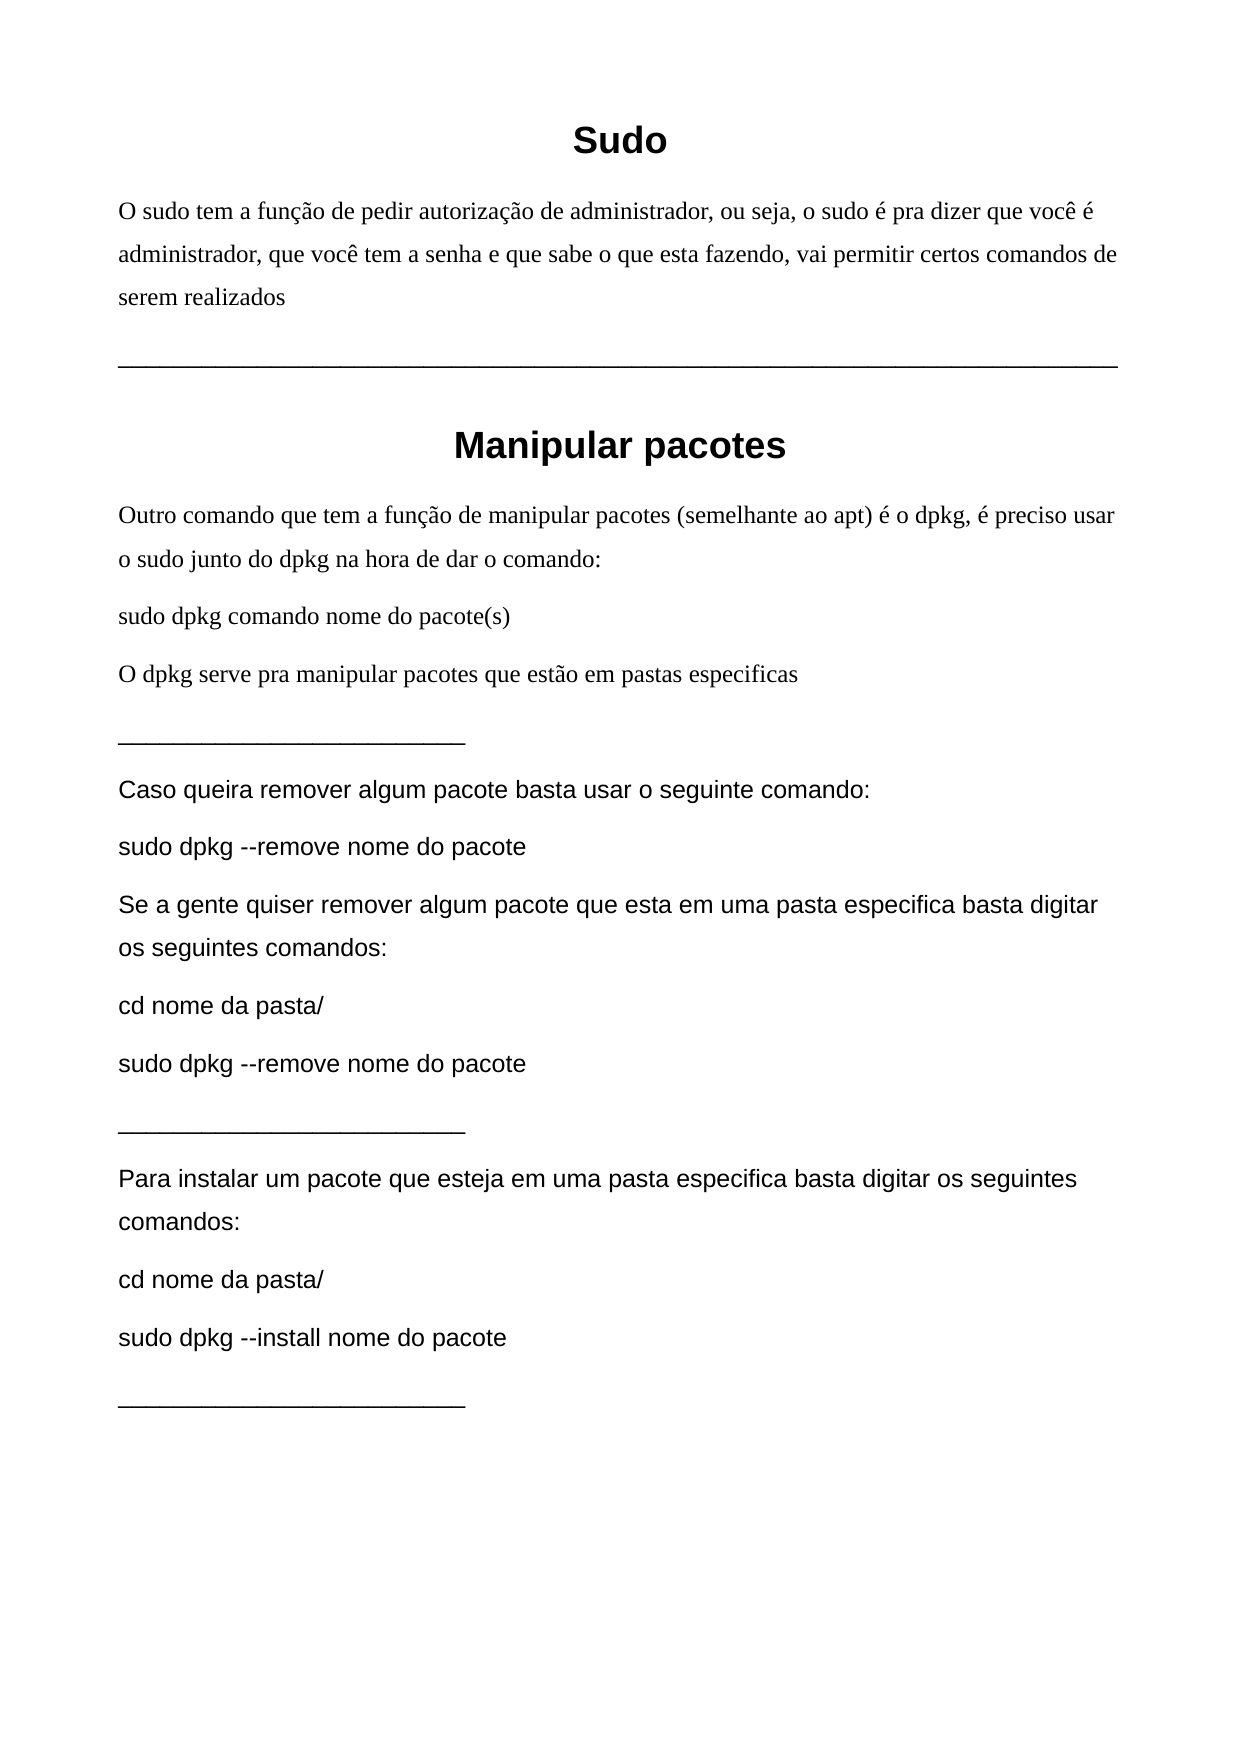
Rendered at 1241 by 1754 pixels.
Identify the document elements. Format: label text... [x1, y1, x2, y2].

subtitle Manipular pacotes [118, 423, 1122, 466]
text O dpkg serve pra manipular pacotes que estão em pastas especificas [118, 659, 1122, 688]
text cd nome da pasta/ [118, 991, 1122, 1019]
text ________________________________________________________________________ [118, 340, 1122, 369]
subtitle Sudo [118, 118, 1122, 162]
text sudo dpkg --install nome do pacote [118, 1322, 1122, 1351]
text _________________________ [118, 1106, 1122, 1135]
text _________________________ [118, 717, 1122, 746]
text _________________________ [118, 1380, 1122, 1409]
text Se a gente quiser remover algum pacote que esta em uma pasta especifica basta digitar os seguintes comandos: [118, 890, 1122, 962]
text cd nome da pasta/ [118, 1265, 1122, 1293]
text O sudo tem a função de pedir autorização de administrador, ou seja, o sudo é pra dizer que você é administrador, que você tem a senha e que sabe o que esta fazendo, vai permitir certos comandos de serem realizados [118, 196, 1122, 311]
text sudo dpkg comando nome do pacote(s) [118, 601, 1122, 630]
text Outro comando que tem a função de manipular pacotes (semelhante ao apt) é o dpkg, é preciso usar o sudo junto do dpkg na hora de dar o comando: [118, 501, 1122, 572]
text sudo dpkg --remove nome do pacote [118, 1048, 1122, 1077]
text sudo dpkg --remove nome do pacote [118, 832, 1122, 861]
text Para instalar um pacote que esteja em uma pasta especifica basta digitar os seguintes comandos: [118, 1164, 1122, 1236]
text Caso queira remover algum pacote basta usar o seguinte comando: [118, 774, 1122, 803]
